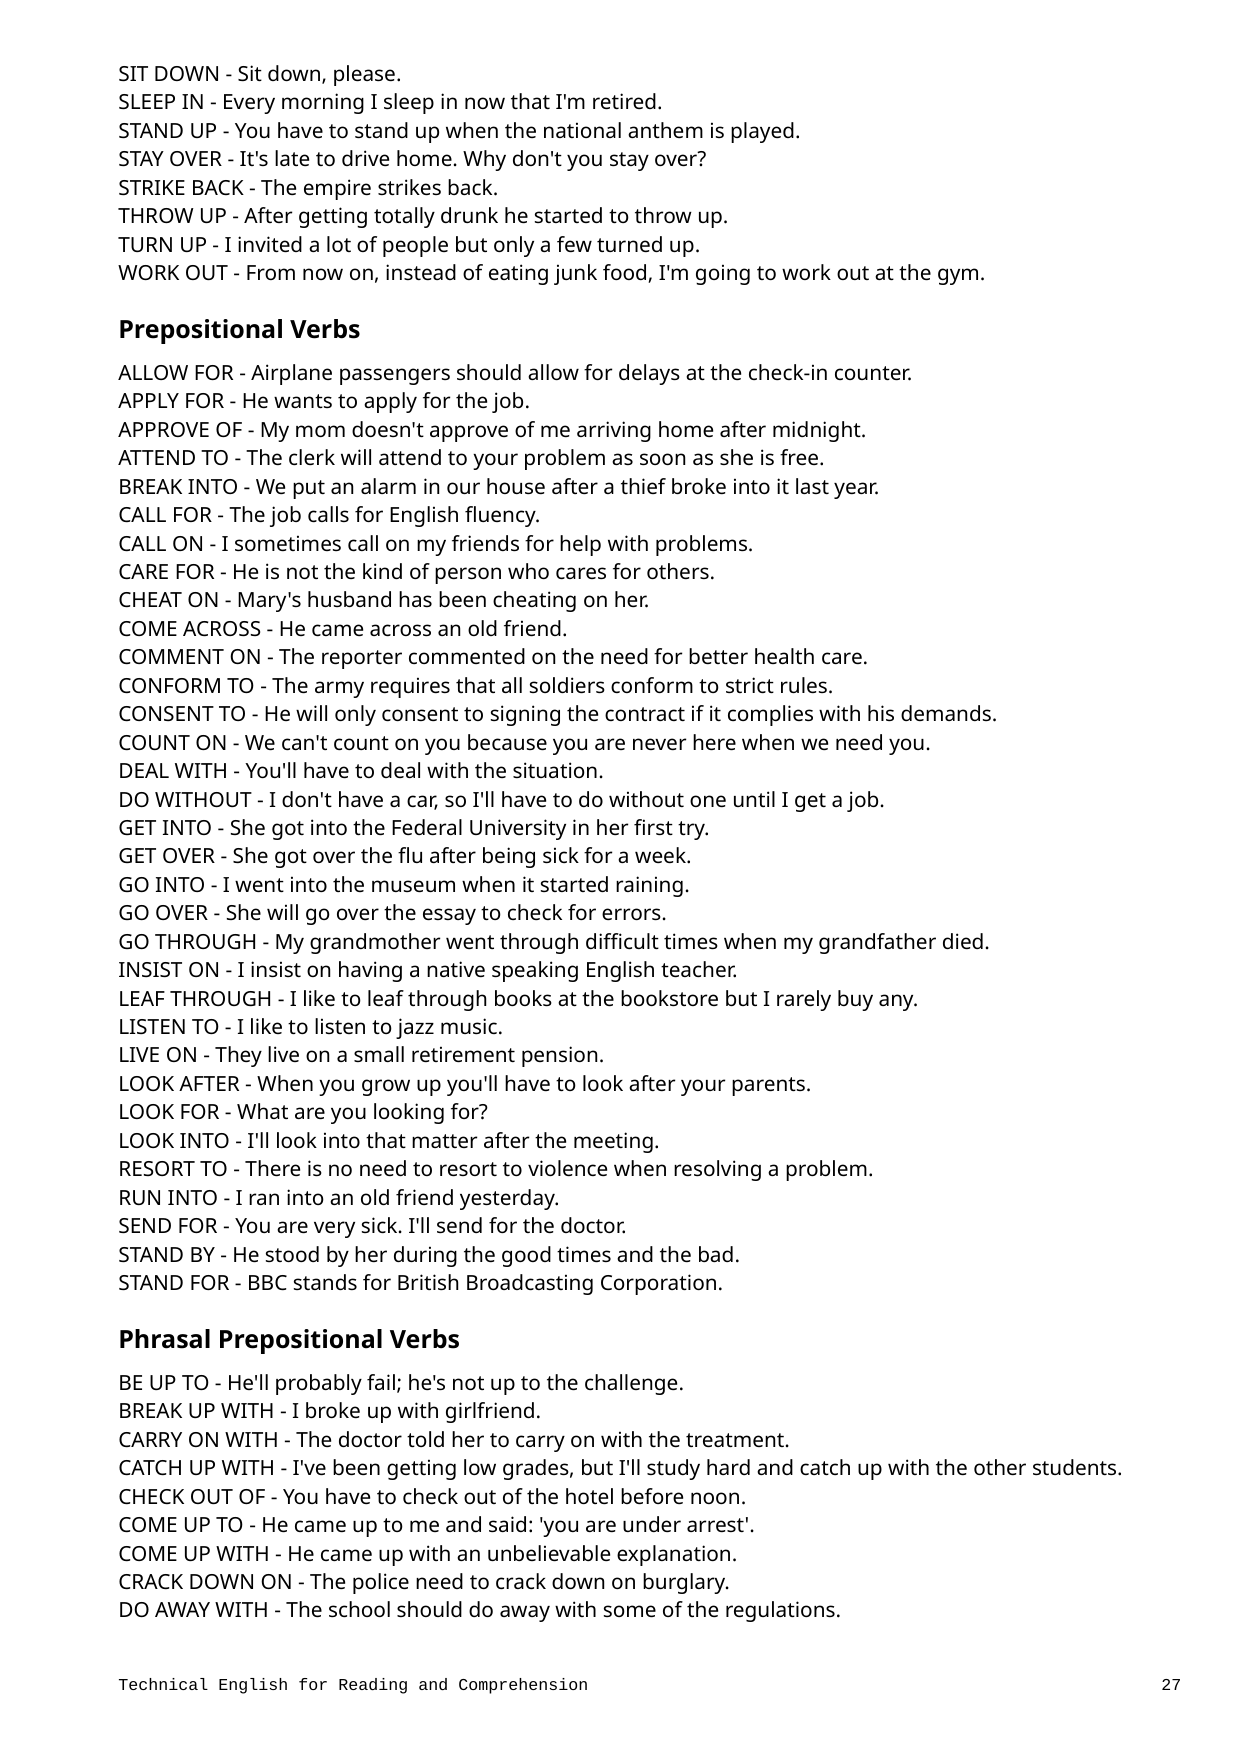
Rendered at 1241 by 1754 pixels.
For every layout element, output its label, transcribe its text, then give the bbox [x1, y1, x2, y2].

text BREAK UP WITH - I broke up with girlfriend. [118, 1397, 1181, 1425]
text CARE FOR - He is not the kind of person who cares for others. [118, 557, 1181, 586]
text COME UP WITH - He came up with an unbelievable explanation. [118, 1539, 1181, 1567]
text TURN UP - I invited a lot of people but only a few turned up. [118, 230, 1181, 258]
text CATCH UP WITH - I've been getting low grades, but I'll study hard and catch up with the other students. [118, 1453, 1181, 1482]
text RUN INTO - I ran into an old friend yesterday. [118, 1183, 1181, 1211]
text LISTEN TO - I like to listen to jazz music. [118, 1012, 1181, 1041]
text COMMENT ON - The reporter commented on the need for better health care. [118, 642, 1181, 671]
text CALL FOR - The job calls for English fluency. [118, 500, 1181, 529]
text CONSENT TO - He will only consent to signing the contract if it complies with his demands. [118, 699, 1181, 728]
text THROW UP - After getting totally drunk he started to throw up. [118, 201, 1181, 230]
text CONFORM TO - The army requires that all soldiers conform to strict rules. [118, 671, 1181, 699]
text SEND FOR - You are very sick. I'll send for the doctor. [118, 1211, 1181, 1240]
text CHECK OUT OF - You have to check out of the hotel before noon. [118, 1482, 1181, 1510]
text INSIST ON - I insist on having a native speaking English teacher. [118, 955, 1181, 984]
text WORK OUT - From now on, instead of eating junk food, I'm going to work out at the gym. [118, 258, 1181, 287]
text DEAL WITH - You'll have to deal with the situation. [118, 756, 1181, 785]
subtitle Phrasal Prepositional Verbs [118, 1322, 1181, 1356]
text COME UP TO - He came up to me and said: 'you are under arrest'. [118, 1510, 1181, 1539]
text APPLY FOR - He wants to apply for the job. [118, 387, 1181, 415]
text STAY OVER - It's late to drive home. Why don't you stay over? [118, 144, 1181, 173]
text CALL ON - I sometimes call on my friends for help with problems. [118, 529, 1181, 557]
text CRACK DOWN ON - The police need to crack down on burglary. [118, 1567, 1181, 1596]
text LOOK AFTER - When you grow up you'll have to look after your parents. [118, 1069, 1181, 1097]
text ALLOW FOR - Airplane passengers should allow for delays at the check-in counter. [118, 358, 1181, 387]
text LIVE ON - They live on a small retirement pension. [118, 1041, 1181, 1069]
text GET OVER - She got over the flu after being sick for a week. [118, 842, 1181, 870]
text COME ACROSS - He came across an old friend. [118, 614, 1181, 642]
text LOOK INTO - I'll look into that matter after the meeting. [118, 1126, 1181, 1154]
text SIT DOWN - Sit down, please. [118, 59, 1181, 87]
text GO OVER - She will go over the essay to check for errors. [118, 898, 1181, 927]
text GO THROUGH - My grandmother went through difficult times when my grandfather died. [118, 927, 1181, 955]
text DO AWAY WITH - The school should do away with some of the regulations. [118, 1596, 1181, 1624]
subtitle Prepositional Verbs [118, 312, 1181, 346]
text RESORT TO - There is no need to resort to violence when resolving a problem. [118, 1154, 1181, 1183]
text APPROVE OF - My mom doesn't approve of me arriving home after midnight. [118, 415, 1181, 443]
text GO INTO - I went into the museum when it started raining. [118, 870, 1181, 898]
text STAND UP - You have to stand up when the national anthem is played. [118, 116, 1181, 144]
text CHEAT ON - Mary's husband has been cheating on her. [118, 586, 1181, 614]
text BE UP TO - He'll probably fail; he's not up to the challenge. [118, 1368, 1181, 1397]
text ATTEND TO - The clerk will attend to your problem as soon as she is free. [118, 443, 1181, 472]
text STAND BY - He stood by her during the good times and the bad. [118, 1240, 1181, 1268]
text SLEEP IN - Every morning I sleep in now that I'm retired. [118, 87, 1181, 116]
text CARRY ON WITH - The doctor told her to carry on with the treatment. [118, 1425, 1181, 1453]
text LOOK FOR - What are you looking for? [118, 1097, 1181, 1126]
text DO WITHOUT - I don't have a car, so I'll have to do without one until I get a job. [118, 785, 1181, 813]
text BREAK INTO - We put an alarm in our house after a thief broke into it last year. [118, 472, 1181, 500]
text LEAF THROUGH - I like to leaf through books at the bookstore but I rarely buy any. [118, 984, 1181, 1012]
text STAND FOR - BBC stands for British Broadcasting Corporation. [118, 1268, 1181, 1297]
text GET INTO - She got into the Federal University in her first try. [118, 813, 1181, 842]
text STRIKE BACK - The empire strikes back. [118, 173, 1181, 201]
text COUNT ON - We can't count on you because you are never here when we need you. [118, 728, 1181, 756]
